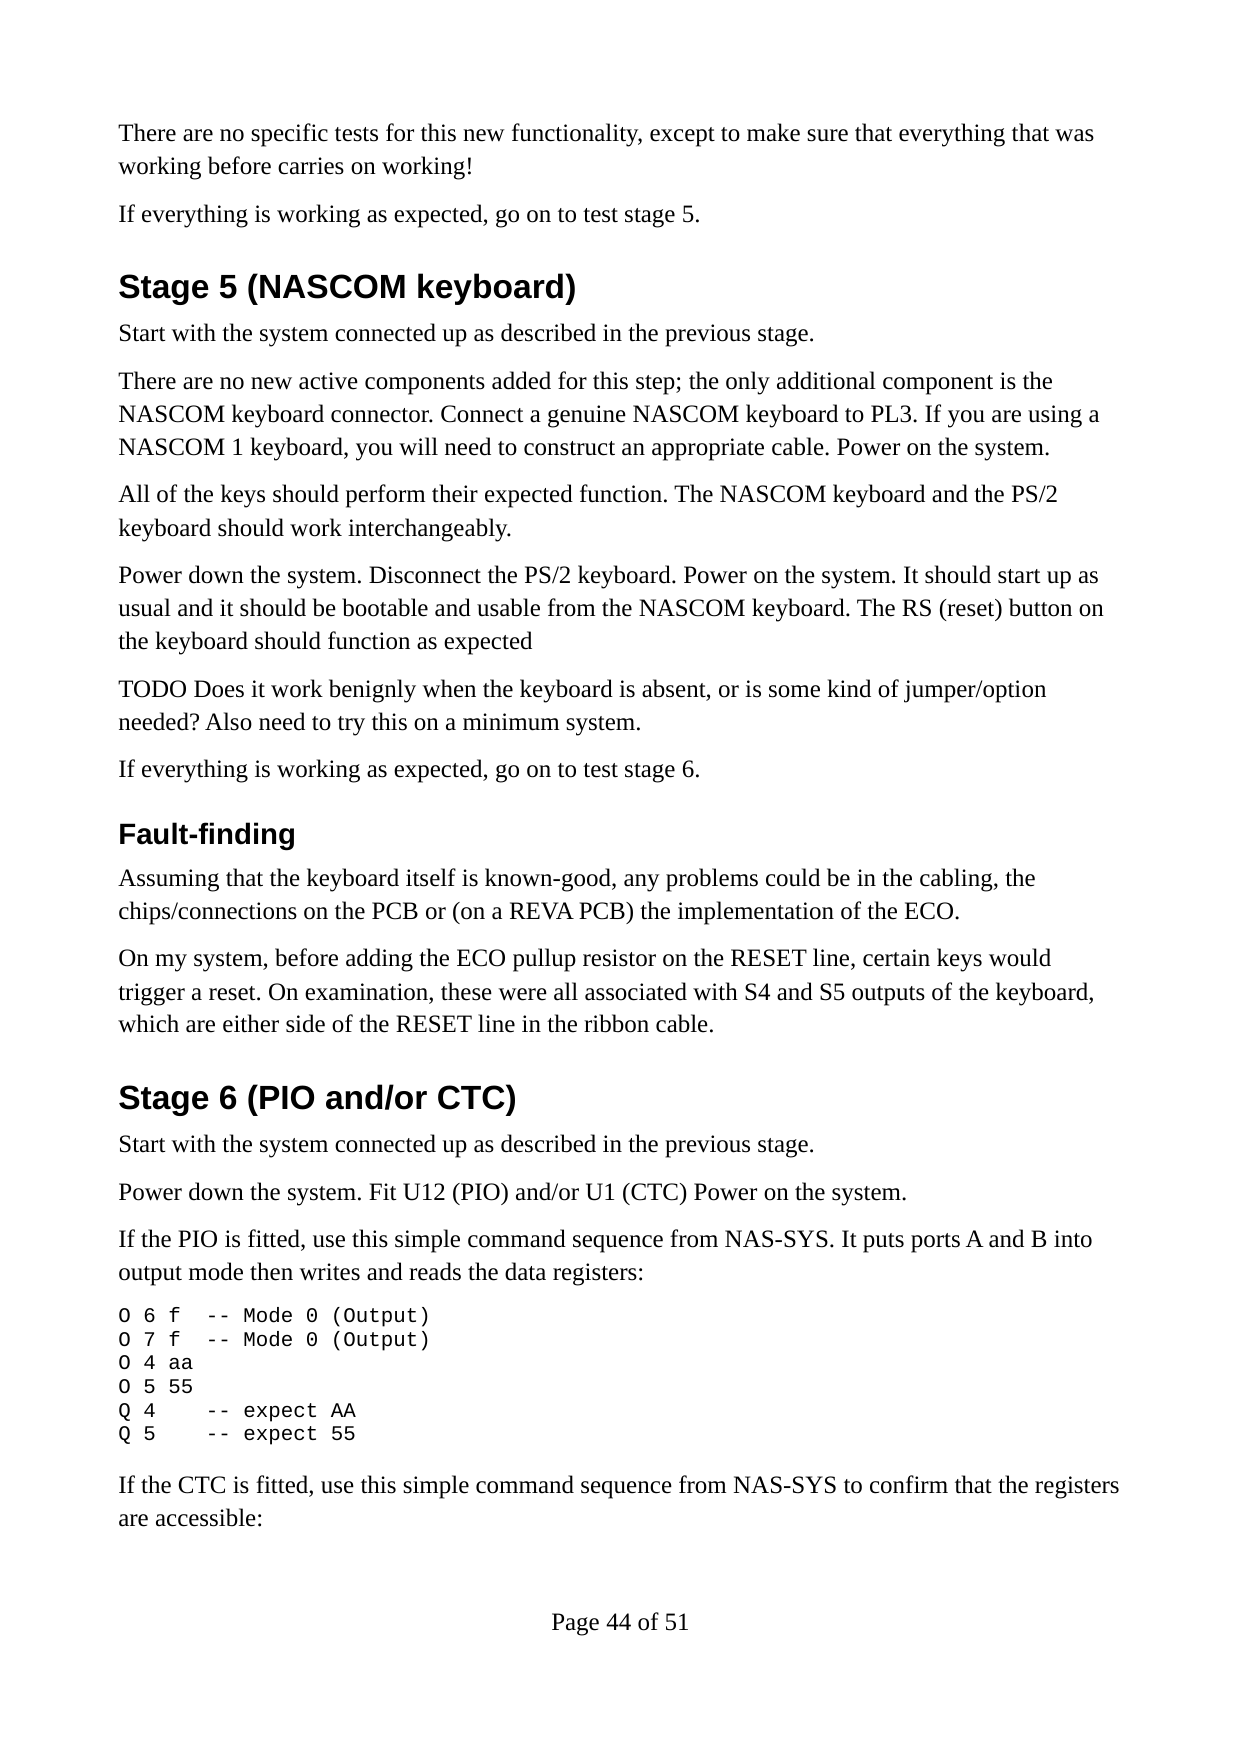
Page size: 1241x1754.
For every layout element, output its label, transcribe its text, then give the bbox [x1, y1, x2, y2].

subtitle Fault-finding [118, 817, 1122, 850]
text There are no new active components added for this step; the only additional component is the NASCOM keyboard connector. Connect a genuine NASCOM keyboard to PL3. If you are using a NASCOM 1 keyboard, you will need to construct an appropriate cable. Power on the system. [118, 366, 1122, 461]
text Q 5 -- expect 55 [118, 1423, 1122, 1447]
text Power down the system. Disconnect the PS/2 keyboard. Power on the system. It should start up as usual and it should be bootable and usable from the NASCOM keyboard. The RS (reset) button on the keyboard should function as expected [118, 560, 1122, 655]
text TODO Does it work benignly when the keyboard is absent, or is some kind of jumper/option needed? Also need to try this on a minimum system. [118, 674, 1122, 736]
text If everything is working as expected, go on to test stage 6. [118, 754, 1122, 783]
text O 5 55 [118, 1376, 1122, 1399]
text Power down the system. Fit U12 (PIO) and/or U1 (CTC) Power on the system. [118, 1177, 1122, 1206]
text O 4 aa [118, 1352, 1122, 1376]
text If the PIO is fitted, use this simple command sequence from NAS-SYS. It puts ports A and B into output mode then writes and reads the data registers: [118, 1224, 1122, 1286]
text O 7 f -- Mode 0 (Output) [118, 1329, 1122, 1352]
text O 6 f -- Mode 0 (Output) [118, 1305, 1122, 1329]
text On my system, before adding the ECO pullup resistor on the RESET line, certain keys would trigger a reset. On examination, these were all associated with S4 and S5 outputs of the keyboard, which are either side of the RESET line in the ribbon cable. [118, 943, 1122, 1038]
text Start with the system connected up as described in the previous stage. [118, 1129, 1122, 1158]
text If everything is working as expected, go on to test stage 5. [118, 199, 1122, 227]
text Start with the system connected up as described in the previous stage. [118, 318, 1122, 347]
text If the CTC is fitted, use this simple command sequence from NAS-SYS to confirm that the registers are accessible: [118, 1471, 1122, 1532]
subtitle Stage 5 (NASCOM keyboard) [118, 267, 1122, 306]
text All of the keys should perform their expected function. The NASCOM keyboard and the PS/2 keyboard should work interchangeably. [118, 479, 1122, 541]
text Assuming that the keyboard itself is known-good, any problems could be in the cabling, the chips/connections on the PCB or (on a REVA PCB) the implementation of the ECO. [118, 863, 1122, 925]
subtitle Stage 6 (PIO and/or CTC) [118, 1078, 1122, 1117]
text There are no specific tests for this new functionality, except to make sure that everything that was working before carries on working! [118, 118, 1122, 180]
text Q 4 -- expect AA [118, 1399, 1122, 1423]
